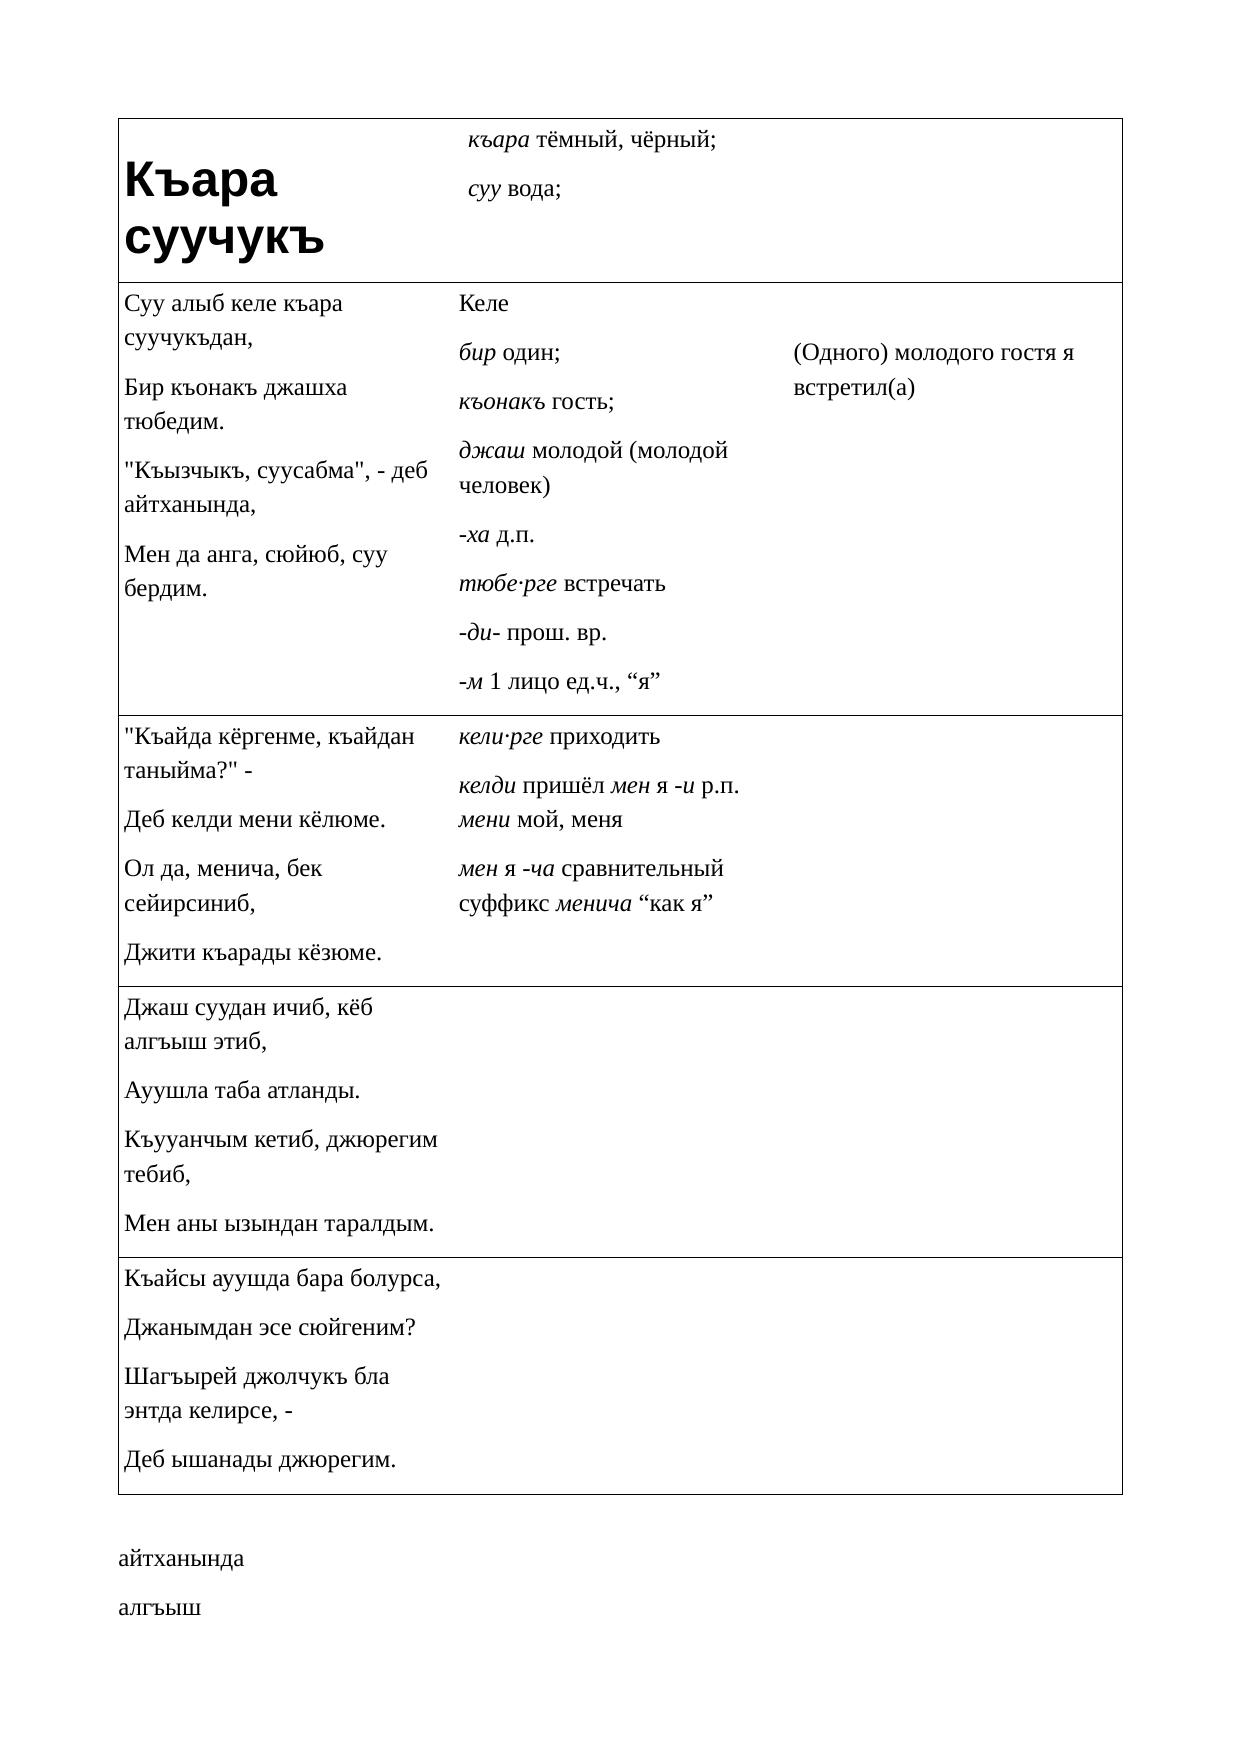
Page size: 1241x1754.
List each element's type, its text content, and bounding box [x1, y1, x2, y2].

table_cell Келе бир один; къонакъ гость; джаш молодой (молодой человек) -ха д.п. тюбе·рге встречать -ди- прош. вр. -м 1 лицо ед.ч., “я” [453, 283, 788, 715]
table_cell (Одного) молодого гостя я встретил(а) [788, 283, 1122, 715]
table_header къара тёмный, чёрный; суу вода; [453, 119, 788, 282]
table_cell [788, 1258, 1122, 1494]
table_cell Джаш суудан ичиб, кёб алгъыш этиб, Ауушла таба атланды. Къууанчым кетиб, джюрегим тебиб, Мен аны ызындан таралдым. [119, 987, 453, 1257]
table_cell Къайсы ауушда бара болурса, Джанымдан эсе сюйгеним? Шагъырей джолчукъ бла энтда келирсе, - Деб ышанады джюрегим. [119, 1258, 453, 1494]
text алгъыш [118, 1592, 1122, 1621]
table_cell [453, 987, 788, 1257]
table_cell [788, 987, 1122, 1257]
table_cell [788, 716, 1122, 986]
table_header [788, 119, 1122, 282]
table_cell Суу алыб келе къара суучукъдан, Бир къонакъ джашха тюбедим. "Къызчыкъ, суусабма", - деб айтханында, Мен да анга, сюйюб, суу бердим. [119, 283, 453, 715]
table_header Къара суучукъ [119, 119, 453, 282]
text айтханында [118, 1543, 1122, 1572]
table_cell кели·рге приходить келди пришёл мен я -и р.п. мени мой, меня мен я -ча сравнительный суффикс менича “как я” [453, 716, 788, 986]
table_cell [453, 1258, 788, 1494]
table_cell "Къайда кёргенме, къайдан таныйма?" - Деб келди мени кёлюме. Ол да, менича, бек сейирсиниб, Джити къарады кёзюме. [119, 716, 453, 986]
